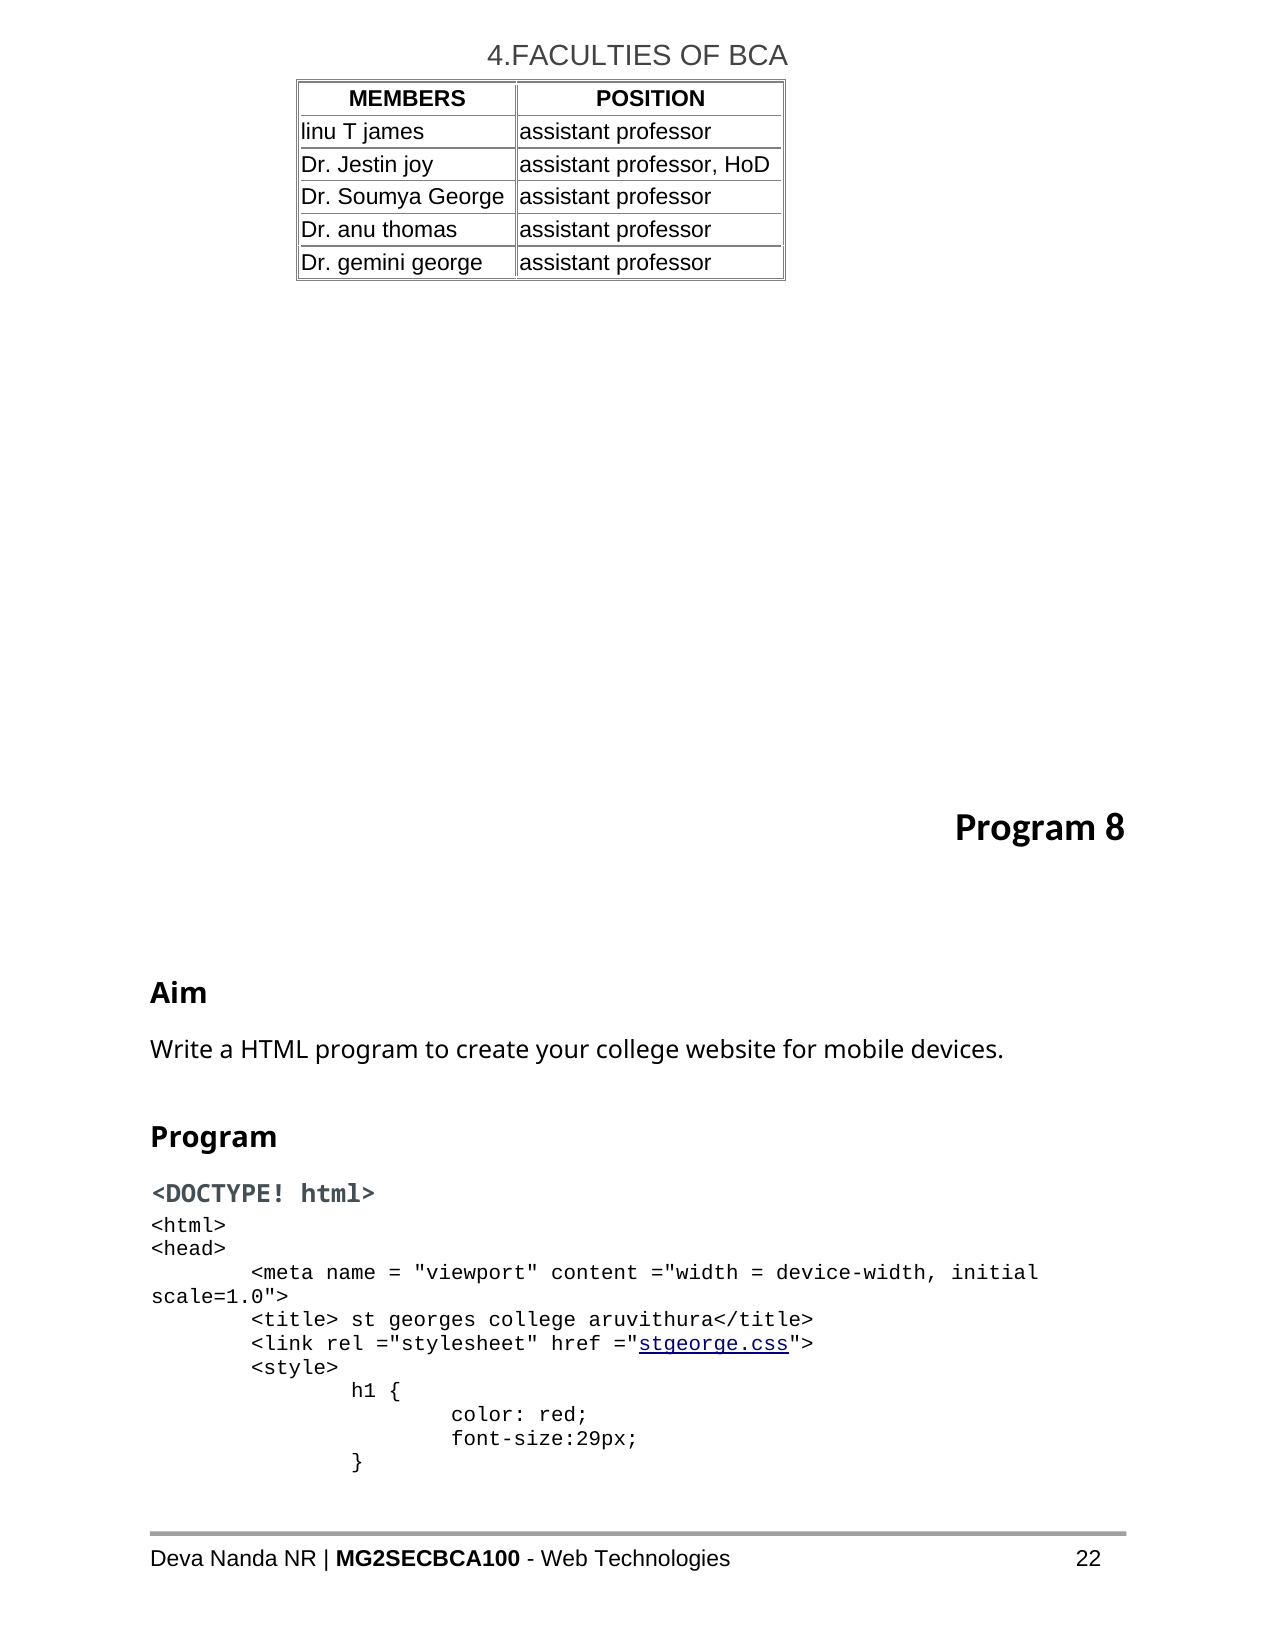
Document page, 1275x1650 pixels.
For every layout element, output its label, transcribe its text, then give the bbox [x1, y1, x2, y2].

table_cell assistant professor, HoD [518, 147, 783, 180]
table_cell assistant professor [518, 213, 783, 245]
table_cell assistant professor [518, 180, 783, 212]
text Program 8 [150, 801, 1125, 850]
table_cell assistant professor [516, 245, 783, 278]
table_cell linu T james [299, 115, 515, 147]
table_cell Dr. Jestin joy [299, 147, 515, 180]
table_header <DOCTYPE! html> <html> <head> <meta name = "viewport" content ="width = device-width, initial scale=1.0"> <title> st georges college aruvithura</title> <link rel ="stylesheet" href ="stgeorge.css"> <style> h1 { color: red; font-size:29px; } [140, 1176, 1110, 1475]
table_cell assistant professor [518, 115, 783, 147]
table_header MEMBERS [299, 83, 516, 115]
table_cell Dr. Soumya George [299, 180, 515, 212]
table_header POSITION [516, 82, 783, 115]
subtitle 4.FACULTIES OF BCA [150, 37, 1125, 71]
text Program [150, 1116, 1125, 1156]
table_cell Dr. anu thomas [299, 213, 515, 245]
table_cell Dr. gemini george [299, 245, 516, 278]
text Aim [150, 973, 1125, 1012]
text Write a HTML program to create your college website for mobile devices. [150, 1032, 1125, 1066]
